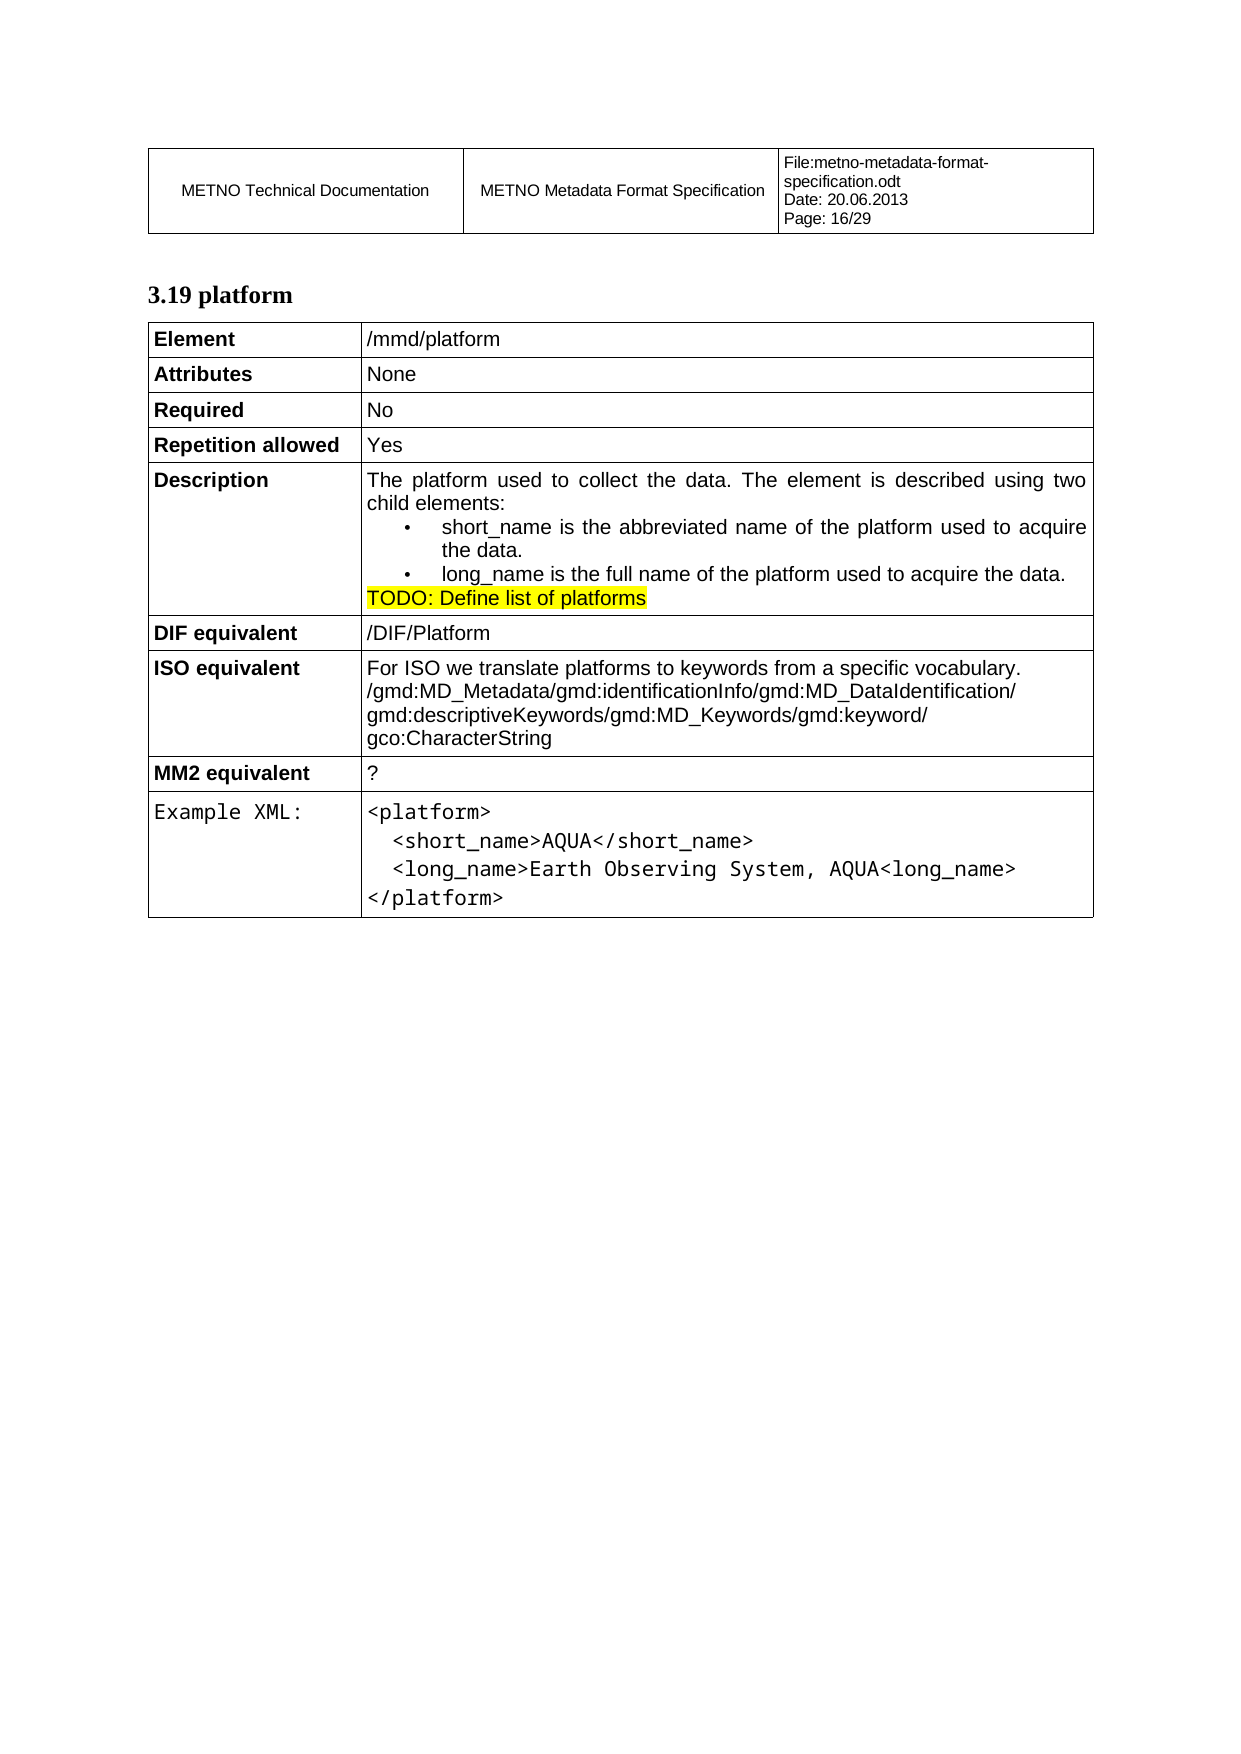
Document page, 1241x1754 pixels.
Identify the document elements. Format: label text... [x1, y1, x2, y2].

table_cell MM2 equivalent [149, 757, 361, 791]
table_cell The platform used to collect the data. The element is described using two child elements: short_name is the abbreviated name of the platform used to acquire the data. long_name is the full name of the platform used to acquire the data. TODO: Define list of platforms [362, 463, 1093, 615]
table_cell Repetition allowed [149, 428, 361, 462]
table_cell For ISO we translate platforms to keywords from a specific vocabulary. /gmd:MD_Metadata/gmd:identificationInfo/gmd:MD_DataIdentification/gmd:descriptiveKeywords/gmd:MD_Keywords/gmd:keyword/gco:CharacterString [362, 651, 1093, 756]
table_cell Attributes [149, 358, 361, 392]
table_cell Yes [362, 428, 1093, 462]
subtitle platform [148, 281, 1093, 309]
table_cell <platform> <short_name>AQUA</short_name> <long_name>Earth Observing System, AQUA<long_name> </platform> [362, 792, 1093, 917]
table_cell No [362, 393, 1093, 427]
table_cell Example XML: [149, 792, 361, 917]
table_cell Required [149, 393, 361, 427]
table_cell ? [362, 757, 1093, 791]
table_header /mmd/platform [362, 323, 1093, 357]
table_cell Description [149, 463, 361, 615]
table_cell /DIF/Platform [362, 616, 1093, 650]
table_cell DIF equivalent [149, 616, 361, 650]
table_cell ISO equivalent [149, 651, 361, 756]
table_cell None [362, 358, 1093, 392]
table_header Element [149, 323, 361, 357]
